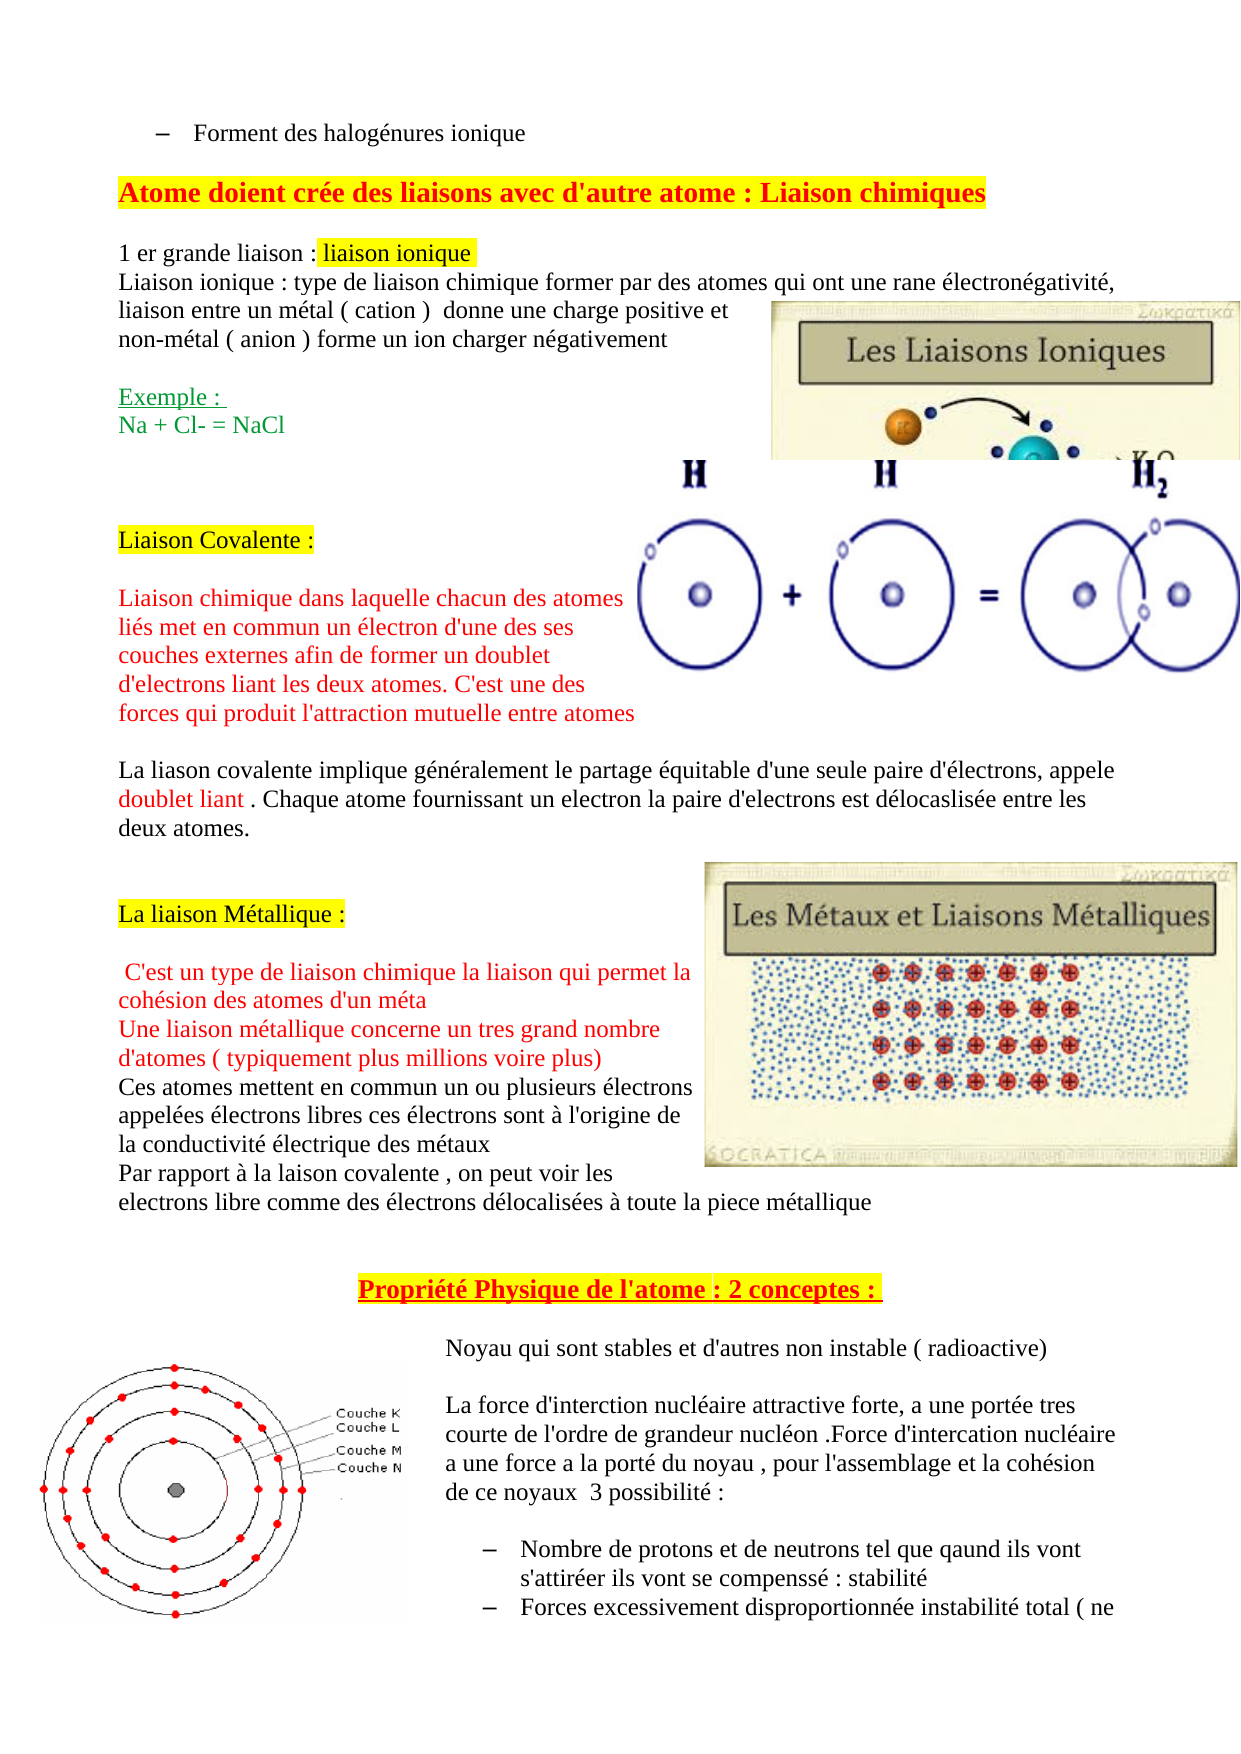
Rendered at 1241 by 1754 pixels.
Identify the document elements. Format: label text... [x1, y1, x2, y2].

text Liaison chimique dans laquelle chacun des atomes liés met en commun un électron d'une des ses couches externes afin de former un doublet d'electrons liant les deux atomes. C'est une des forces qui produit l'attraction mutuelle entre atomes [118, 583, 1122, 727]
text La force d'interction nucléaire attractive forte, a une portée tres courte de l'ordre de grandeur nucléon .Force d'intercation nucléaire a une force a la porté du noyau , pour l'assemblage et la cohésion de ce noyaux 3 possibilité : [445, 1390, 1122, 1505]
text Na + Cl- = NaCl [118, 410, 771, 439]
text Liaison ionique : type de liaison chimique former par des atomes qui ont une rane électronégativité, liaison entre un métal ( cation ) donne une charge positive et non-métal ( anion ) forme un ion charger négativement [118, 267, 1122, 353]
text Atome doient crée des liaisons avec d'autre atome : Liaison chimiques [118, 176, 1122, 209]
text Par rapport à la laison covalente , on peut voir les electrons libre comme des électrons délocalisées à toute la piece métallique [118, 1158, 1122, 1215]
text Exemple : [118, 382, 771, 410]
text Ces atomes mettent en commun un ou plusieurs électrons appelées électrons libres ces électrons sont à l'origine de la conductivité électrique des métaux [118, 1072, 704, 1158]
text C'est un type de liaison chimique la liaison qui permet la cohésion des atomes d'un méta [118, 957, 704, 1014]
text Liaison Covalente : [118, 525, 637, 554]
text Noyau qui sont stables et d'autres non instable ( radioactive) [445, 1333, 1122, 1362]
picture [704, 862, 1238, 1167]
text La liaison Métallique : [118, 899, 704, 928]
text Propriété Physique de l'atome : 2 conceptes : [118, 1273, 1122, 1304]
text Une liaison métallique concerne un tres grand nombre d'atomes ( typiquement plus millions voire plus) [118, 1014, 704, 1072]
picture [0, 1322, 445, 1664]
list Forment des halogénures ionique [156, 118, 1122, 147]
picture [637, 301, 1241, 675]
text 1 er grande liaison : liaison ionique [118, 238, 1122, 267]
list Nombre de protons et de neutrons tel que qaund ils vont s'attiréer ils vont se compenssé : stabilité [445, 1534, 1122, 1592]
text La liason covalente implique généralement le partage équitable d'une seule paire d'électrons, appele doublet liant . Chaque atome fournissant un electron la paire d'electrons est délocaslisée entre les deux atomes. [118, 755, 1122, 842]
list Forces excessivement disproportionnée instabilité total ( ne [445, 1592, 1122, 1620]
